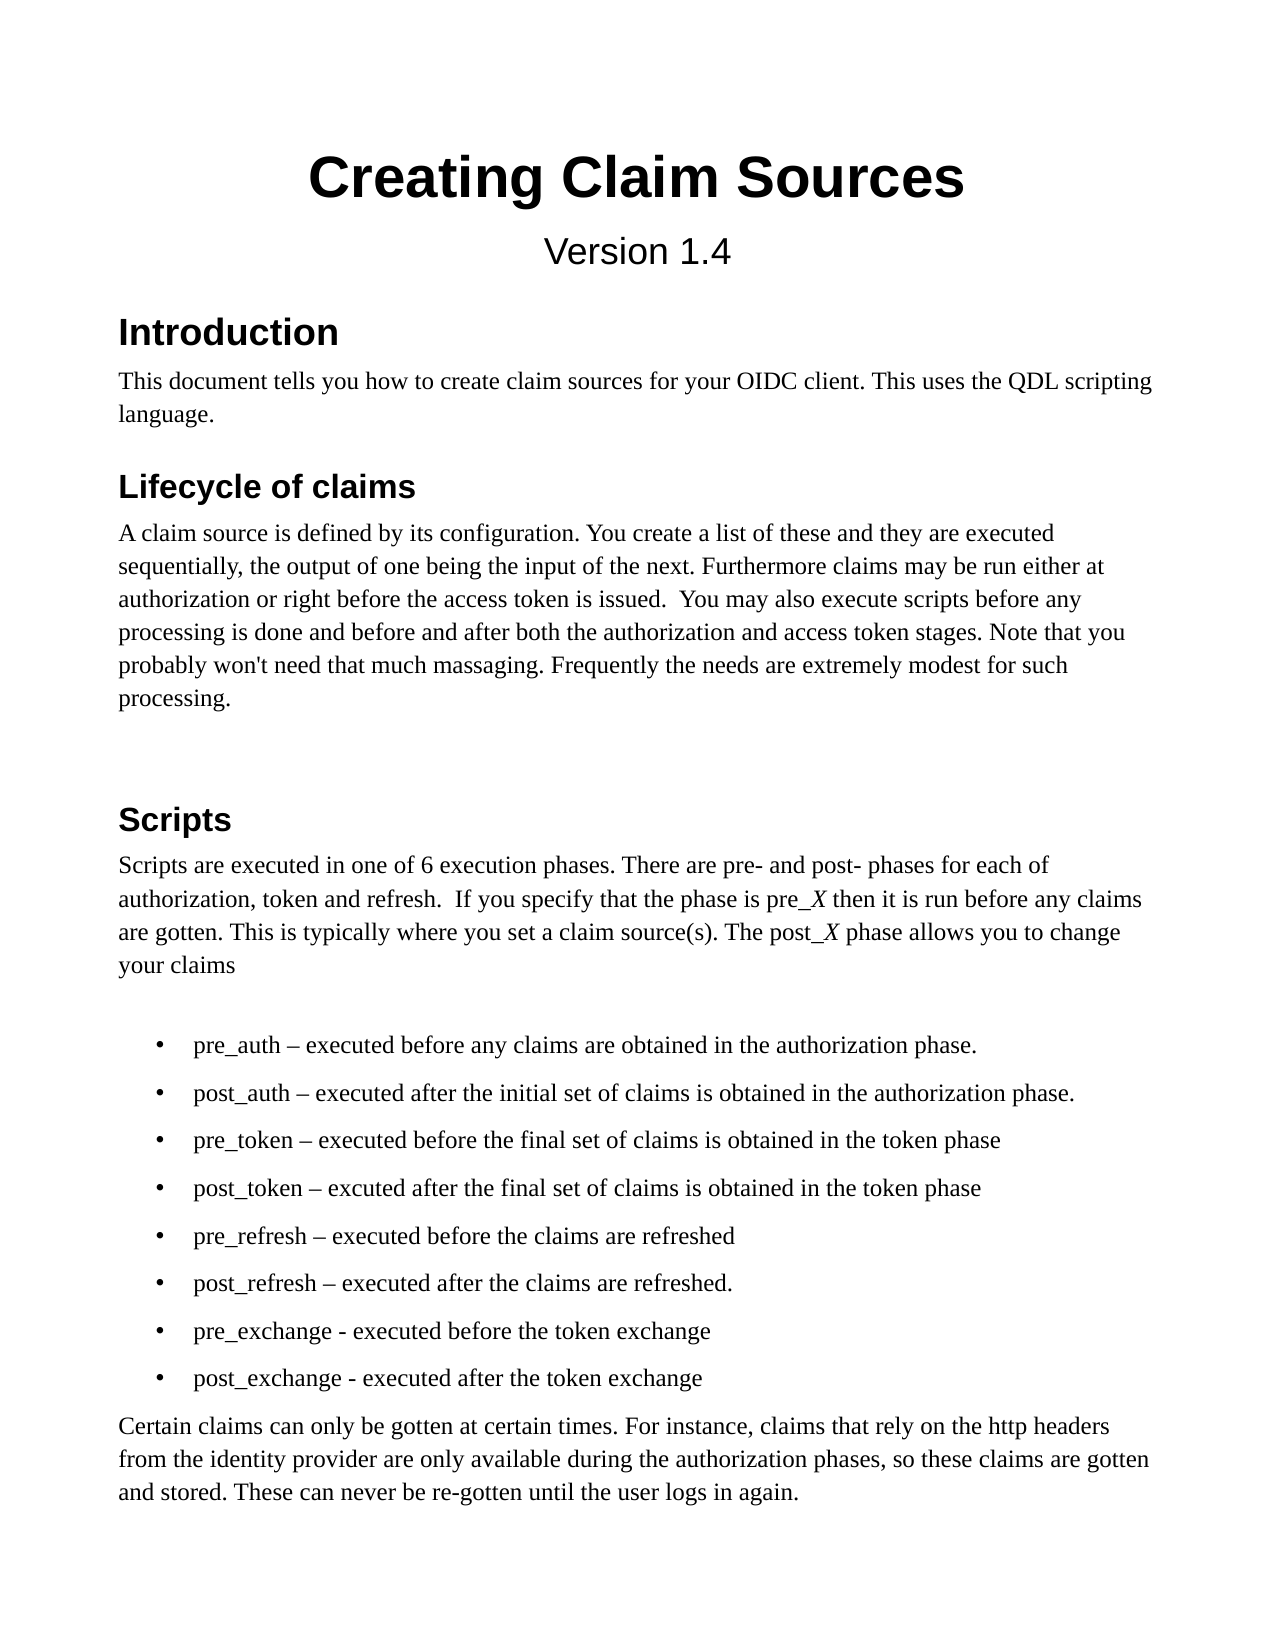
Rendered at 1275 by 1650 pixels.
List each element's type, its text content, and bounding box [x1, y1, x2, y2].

list post_refresh – executed after the claims are refreshed. [156, 1268, 1157, 1297]
text A claim source is defined by its configuration. You create a list of these and they are executed sequentially, the output of one being the input of the next. Furthermore claims may be run either at authorization or right before the access token is issued. You may also execute scripts before any processing is done and before and after both the authorization and access token stages. Note that you probably won't need that much massaging. Frequently the needs are extremely modest for such processing. [118, 518, 1157, 712]
title Creating Claim Sources [118, 143, 1157, 210]
text This document tells you how to create claim sources for your OIDC client. This uses the QDL scripting language. [118, 366, 1157, 427]
text Scripts are executed in one of 6 execution phases. There are pre- and post- phases for each of authorization, token and refresh. If you specify that the phase is pre_X then it is run before any claims are gotten. This is typically where you set a claim source(s). The post_X phase allows you to change your claims [118, 851, 1157, 1011]
list post_token – excuted after the final set of claims is obtained in the token phase [156, 1173, 1157, 1202]
list post_auth – executed after the initial set of claims is obtained in the authorization phase. [156, 1078, 1157, 1107]
list post_exchange - executed after the token exchange [156, 1363, 1157, 1392]
list pre_token – executed before the final set of claims is obtained in the token phase [156, 1126, 1157, 1154]
subtitle Lifecycle of claims [118, 467, 1157, 506]
subtitle Scripts [118, 799, 1157, 838]
text Certain claims can only be gotten at certain times. For instance, claims that rely on the http headers from the identity provider are only available during the authorization phases, so these claims are gotten and stored. These can never be re-gotten until the user logs in again. [118, 1411, 1157, 1506]
list pre_refresh – executed before the claims are refreshed [156, 1221, 1157, 1249]
subtitle Introduction [118, 309, 1157, 353]
list pre_exchange - executed before the token exchange [156, 1316, 1157, 1345]
list pre_auth – executed before any claims are obtained in the authorization phase. [156, 1030, 1157, 1059]
subtitle Version 1.4 [118, 229, 1157, 272]
